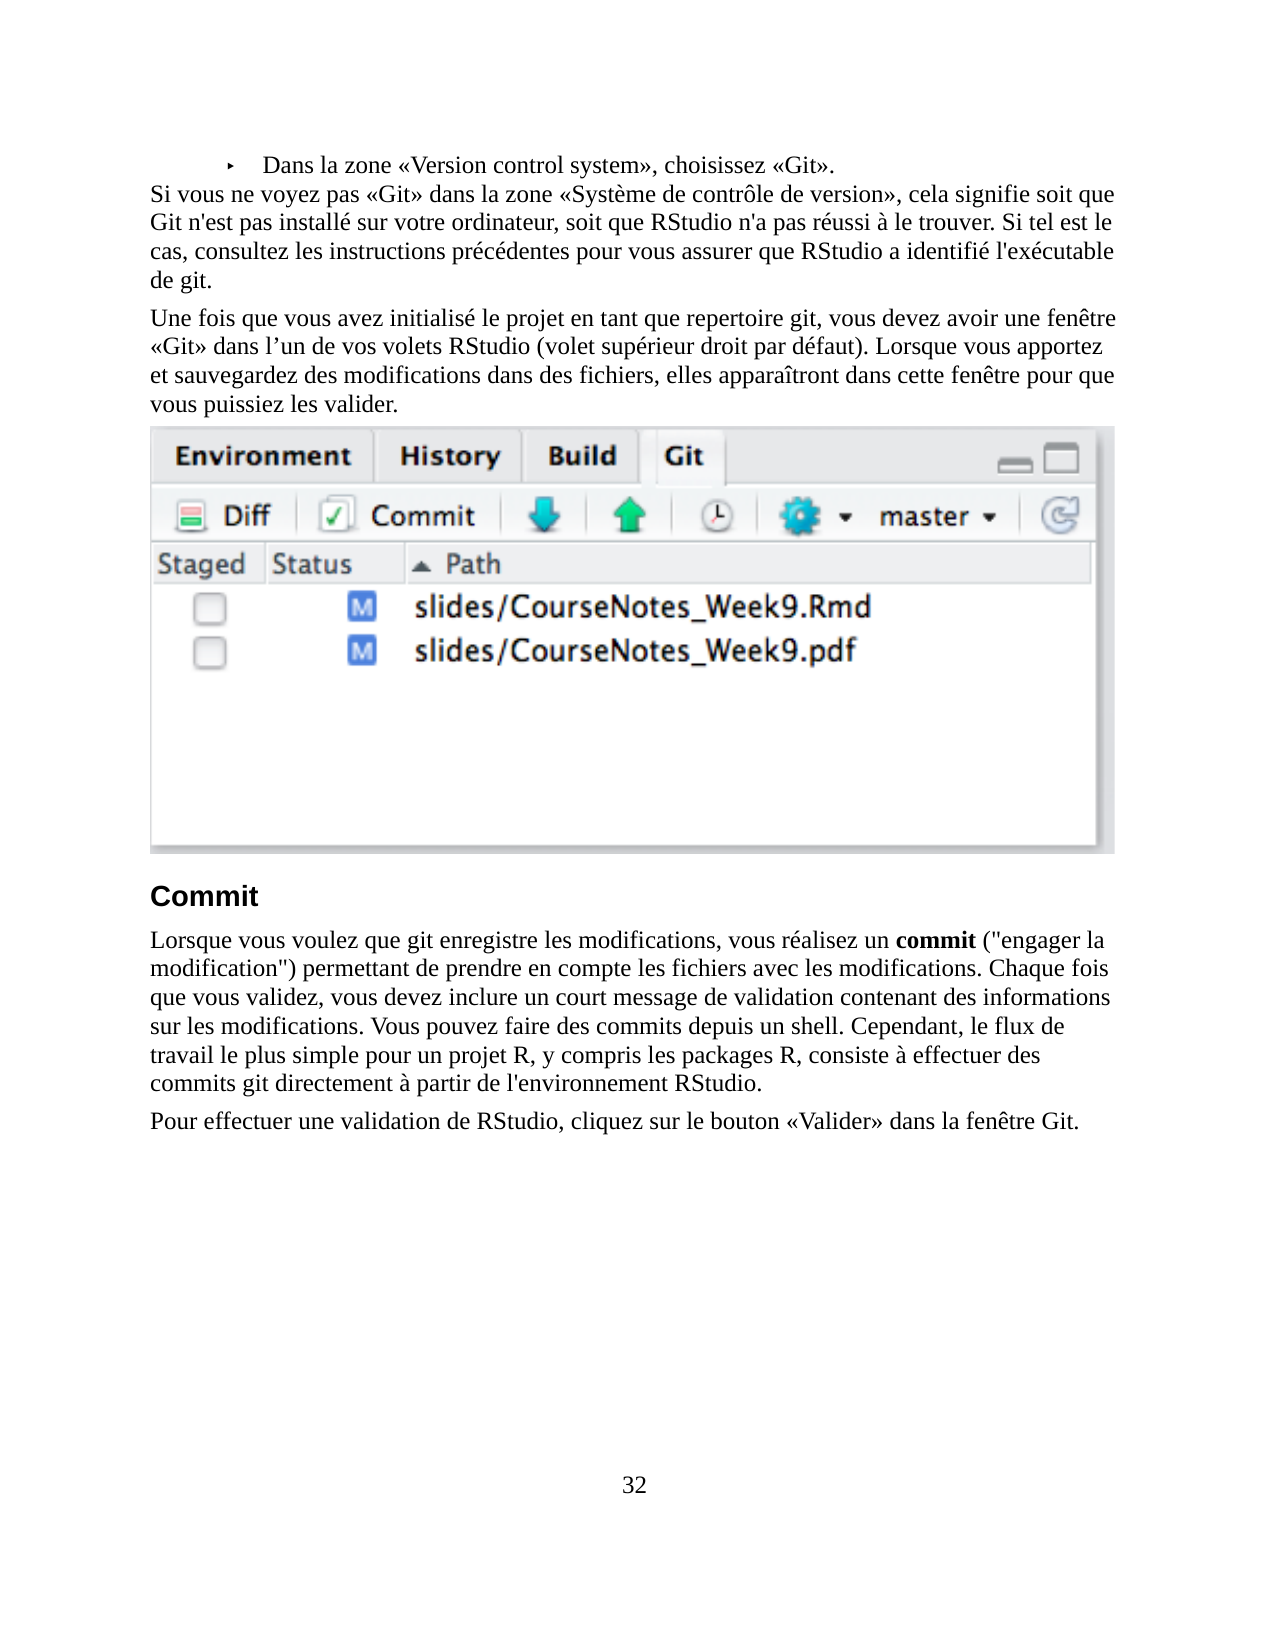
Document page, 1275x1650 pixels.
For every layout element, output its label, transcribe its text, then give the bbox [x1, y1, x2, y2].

text Une fois que vous avez initialisé le projet en tant que repertoire git, vous devez avoir une fenêtre «Git» dans l’un de vos volets RStudio (volet supérieur droit par défaut). Lorsque vous apportez et sauvegardez des modifications dans des fichiers, elles apparaîtront dans cette fenêtre pour que vous puissiez les valider. [150, 303, 1125, 418]
text Si vous ne voyez pas «Git» dans la zone «Système de contrôle de version», cela signifie soit que Git n'est pas installé sur votre ordinateur, soit que RStudio n'a pas réussi à le trouver. Si tel est le cas, consultez les instructions précédentes pour vous assurer que RStudio a identifié l'exécutable de git. [150, 179, 1125, 294]
subtitle Commit [150, 879, 1125, 912]
list Dans la zone «Version control system», choisissez «Git». [225, 150, 1125, 179]
text Lorsque vous voulez que git enregistre les modifications, vous réalisez un commit ("engager la modification") permettant de prendre en compte les fichiers avec les modifications. Chaque fois que vous validez, vous devez inclure un court message de validation contenant des informations sur les modifications. Vous pouvez faire des commits depuis un shell. Cependant, le flux de travail le plus simple pour un projet R, y compris les packages R, consiste à effectuer des commits git directement à partir de l'environnement RStudio. [150, 925, 1125, 1097]
text Pour effectuer une validation de RStudio, cliquez sur le bouton «Valider» dans la fenêtre Git. [150, 1106, 1125, 1135]
picture [150, 426, 1115, 854]
